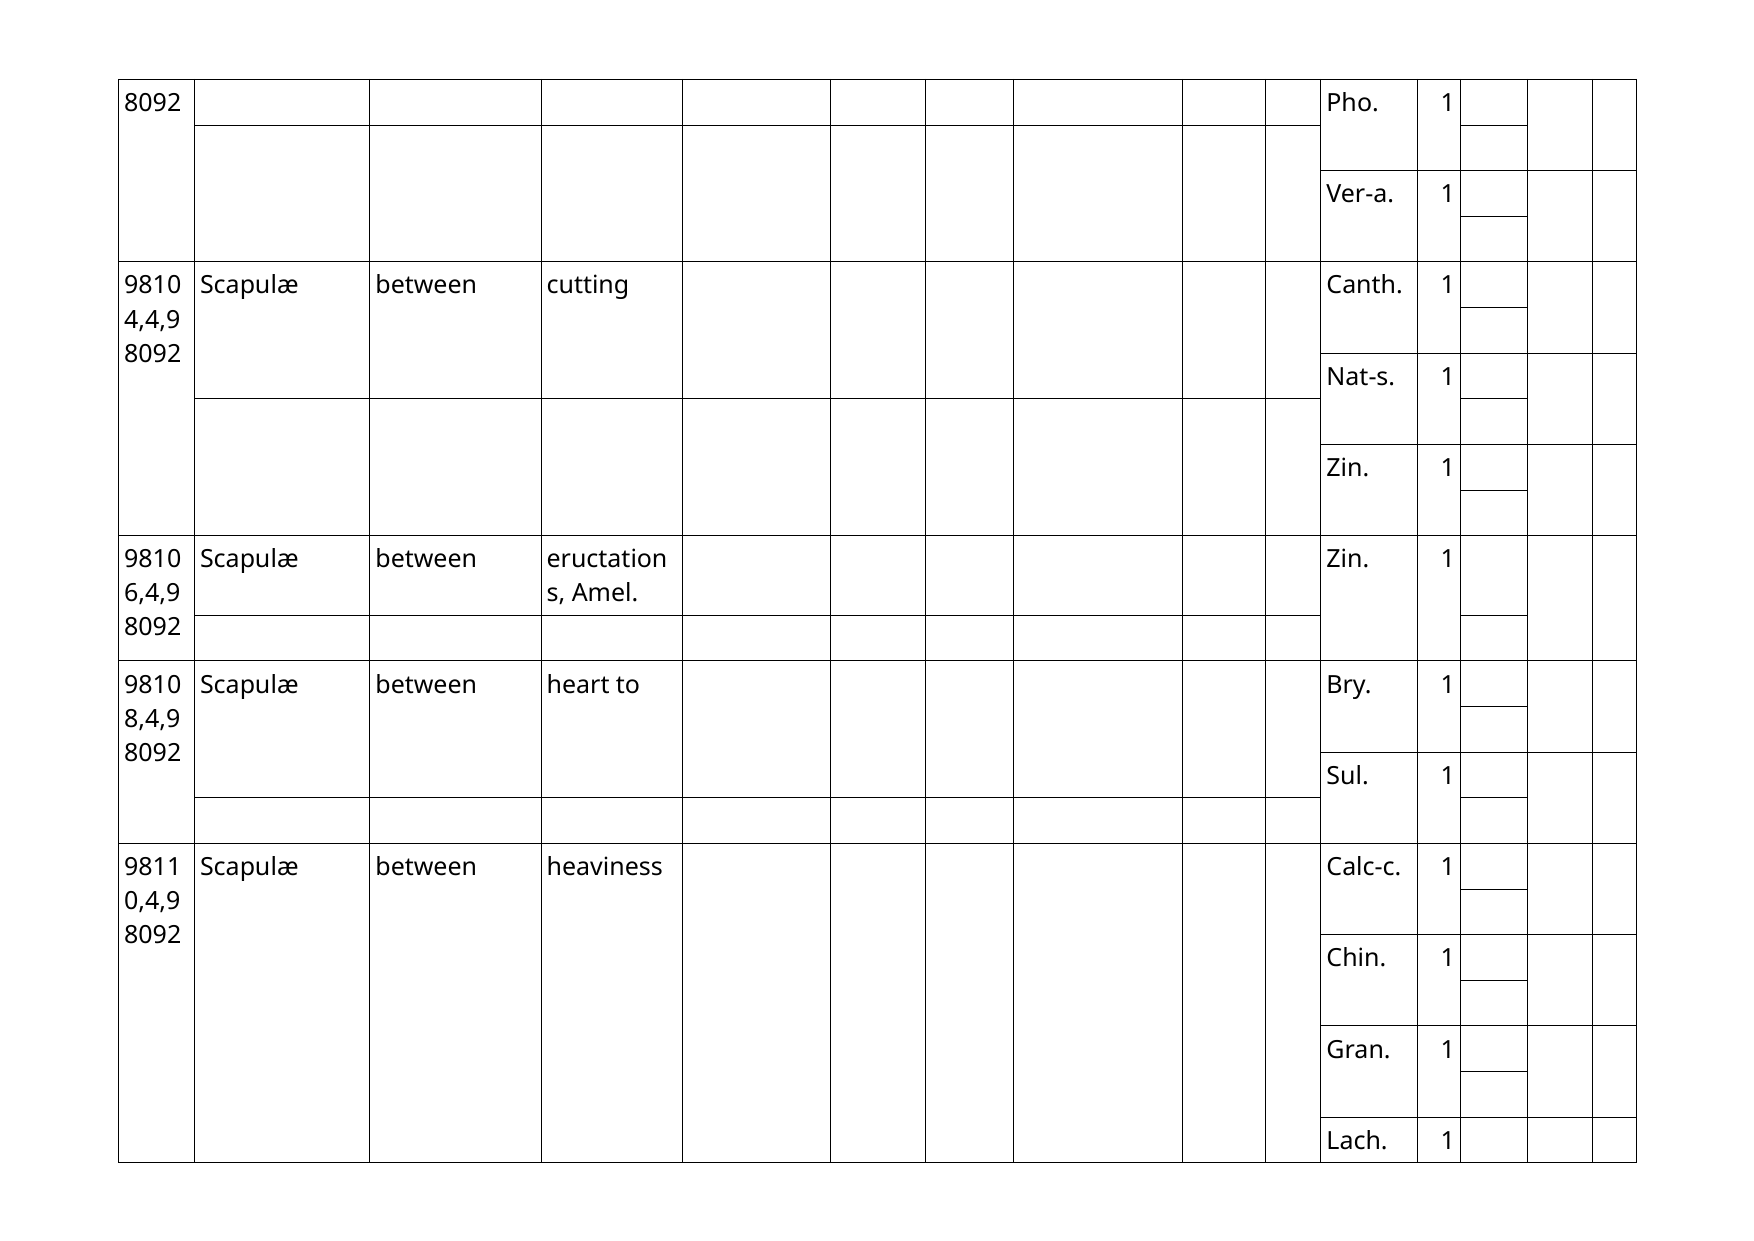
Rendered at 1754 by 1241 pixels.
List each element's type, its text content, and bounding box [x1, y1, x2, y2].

table_cell Scapulæ [195, 262, 369, 398]
table_cell [1528, 935, 1592, 1025]
table_cell [1014, 798, 1182, 843]
table_cell [1593, 536, 1636, 660]
table_cell [683, 661, 830, 797]
table_cell [926, 616, 1013, 660]
table_cell 1 [1418, 1026, 1460, 1117]
table_cell [542, 616, 682, 660]
table_cell 8092 [119, 80, 194, 261]
table_cell [1461, 354, 1527, 398]
table_cell [1461, 798, 1527, 843]
table_cell [831, 126, 925, 261]
table_cell [926, 844, 1013, 1162]
table_cell [1183, 661, 1265, 797]
table_cell [1593, 661, 1636, 752]
table_cell [683, 536, 830, 615]
table_cell [1461, 935, 1527, 980]
table_cell [1266, 126, 1320, 261]
table_cell [1183, 536, 1265, 615]
table_cell [926, 798, 1013, 843]
table_cell Ver-a. [1321, 171, 1417, 261]
table_cell [1461, 491, 1527, 535]
table_cell [683, 262, 830, 398]
table_cell [1461, 126, 1527, 170]
table_cell 1 [1418, 536, 1460, 660]
table_cell [1183, 262, 1265, 398]
table_cell [831, 844, 925, 1162]
table_cell [1593, 844, 1636, 934]
table_cell 98110,4,98092 [119, 844, 194, 1162]
table_cell [1528, 844, 1592, 934]
table_cell [1593, 935, 1636, 1025]
table_cell [1461, 707, 1527, 752]
table_cell Chin. [1321, 935, 1417, 1025]
table_cell [831, 661, 925, 797]
table_cell Scapulæ [195, 844, 369, 1162]
table_cell [1528, 171, 1592, 261]
table_cell 1 [1418, 935, 1460, 1025]
table_cell [683, 616, 830, 660]
table_cell [1014, 399, 1182, 535]
table_cell [683, 80, 830, 124]
table_cell [1266, 536, 1320, 615]
table_cell [195, 80, 369, 124]
table_cell [1461, 1072, 1527, 1117]
table_cell [1461, 616, 1527, 660]
table_cell [1593, 1118, 1636, 1162]
table_cell [1461, 890, 1527, 934]
table_cell 1 [1418, 262, 1460, 353]
table_cell 98106,4,98092 [119, 536, 194, 660]
table_cell [1461, 753, 1527, 797]
table_cell [1014, 616, 1182, 660]
table_cell [831, 399, 925, 535]
table_cell [831, 80, 925, 124]
table_cell Canth. [1321, 262, 1417, 353]
table_cell [926, 80, 1013, 124]
table_cell [1593, 354, 1636, 444]
table_cell [1528, 753, 1592, 843]
table_cell [1461, 981, 1527, 1025]
table_cell [1014, 80, 1182, 124]
table_cell Scapulæ [195, 661, 369, 797]
table_cell [1461, 399, 1527, 444]
table_cell [1461, 1118, 1527, 1162]
table_cell Calc-c. [1321, 844, 1417, 934]
table_cell eructations, Amel. [542, 536, 682, 615]
table_cell [542, 126, 682, 261]
table_cell Bry. [1321, 661, 1417, 752]
table_cell [1266, 844, 1320, 1162]
table_cell heaviness [542, 844, 682, 1162]
table_cell [1183, 399, 1265, 535]
table_cell 98108,4,98092 [119, 661, 194, 843]
table_cell [542, 399, 682, 535]
table_cell [1014, 661, 1182, 797]
table_cell [1528, 354, 1592, 444]
table_cell [1461, 445, 1527, 489]
table_cell [1593, 1026, 1636, 1117]
table_cell [1461, 308, 1527, 353]
table_cell [1461, 536, 1527, 615]
table_cell Nat-s. [1321, 354, 1417, 444]
table_cell [542, 80, 682, 124]
table_cell between [370, 844, 541, 1162]
table_cell heart to [542, 661, 682, 797]
table_cell [1593, 80, 1636, 170]
table_cell [1593, 753, 1636, 843]
table_cell [831, 262, 925, 398]
table_cell [1528, 80, 1592, 170]
table_cell [1461, 661, 1527, 706]
table_cell cutting [542, 262, 682, 398]
table_cell [1528, 1026, 1592, 1117]
table_cell Scapulæ [195, 536, 369, 615]
table_cell [1461, 262, 1527, 307]
table_cell [370, 798, 541, 843]
table_cell [683, 399, 830, 535]
table_cell Sul. [1321, 753, 1417, 843]
table_cell [1461, 171, 1527, 216]
table_cell [1183, 798, 1265, 843]
table_cell [542, 798, 682, 843]
table_cell [1528, 661, 1592, 752]
table_cell Pho. [1321, 80, 1417, 170]
table_cell [1266, 399, 1320, 535]
table_cell [370, 126, 541, 261]
table_cell [1183, 616, 1265, 660]
table_cell [1183, 844, 1265, 1162]
table_cell [926, 126, 1013, 261]
table_cell [683, 844, 830, 1162]
table_cell [370, 399, 541, 535]
table_cell [1183, 126, 1265, 261]
table_cell [1014, 844, 1182, 1162]
table_cell Lach. [1321, 1118, 1417, 1162]
table_cell [831, 798, 925, 843]
table_cell [926, 399, 1013, 535]
table_cell [1266, 661, 1320, 797]
table_cell [926, 536, 1013, 615]
table_cell [1593, 262, 1636, 353]
table_cell 1 [1418, 661, 1460, 752]
table_cell [831, 616, 925, 660]
table_cell [195, 399, 369, 535]
table_cell 1 [1418, 753, 1460, 843]
table_cell 98104,4,98092 [119, 262, 194, 535]
table_cell [1593, 171, 1636, 261]
table_cell 1 [1418, 1118, 1460, 1162]
table_cell [1461, 844, 1527, 888]
table_cell 1 [1418, 80, 1460, 170]
table_cell Zin. [1321, 536, 1417, 660]
table_cell 1 [1418, 171, 1460, 261]
table_cell [1266, 80, 1320, 124]
table_cell [1528, 1118, 1592, 1162]
table_cell [195, 798, 369, 843]
table_cell [683, 798, 830, 843]
table_cell [683, 126, 830, 261]
table_cell [1266, 262, 1320, 398]
table_cell [195, 126, 369, 261]
table_cell [1014, 262, 1182, 398]
table_cell between [370, 262, 541, 398]
table_cell [1183, 80, 1265, 124]
table_cell [1528, 536, 1592, 660]
table_cell [1461, 80, 1527, 124]
table_cell between [370, 536, 541, 615]
table_cell 1 [1418, 844, 1460, 934]
table_cell 1 [1418, 445, 1460, 535]
table_cell 1 [1418, 354, 1460, 444]
table_cell Zin. [1321, 445, 1417, 535]
table_cell [1461, 217, 1527, 261]
table_cell [1014, 126, 1182, 261]
table_cell [195, 616, 369, 660]
table_cell [926, 661, 1013, 797]
table_cell Gran. [1321, 1026, 1417, 1117]
table_cell [926, 262, 1013, 398]
table_cell [831, 536, 925, 615]
table_cell [1593, 445, 1636, 535]
table_cell [370, 616, 541, 660]
table_cell [370, 80, 541, 124]
table_cell [1461, 1026, 1527, 1071]
table_cell [1528, 262, 1592, 353]
table_cell [1014, 536, 1182, 615]
table_cell [1528, 445, 1592, 535]
table_cell [1266, 616, 1320, 660]
table_cell between [370, 661, 541, 797]
table_cell [1266, 798, 1320, 843]
